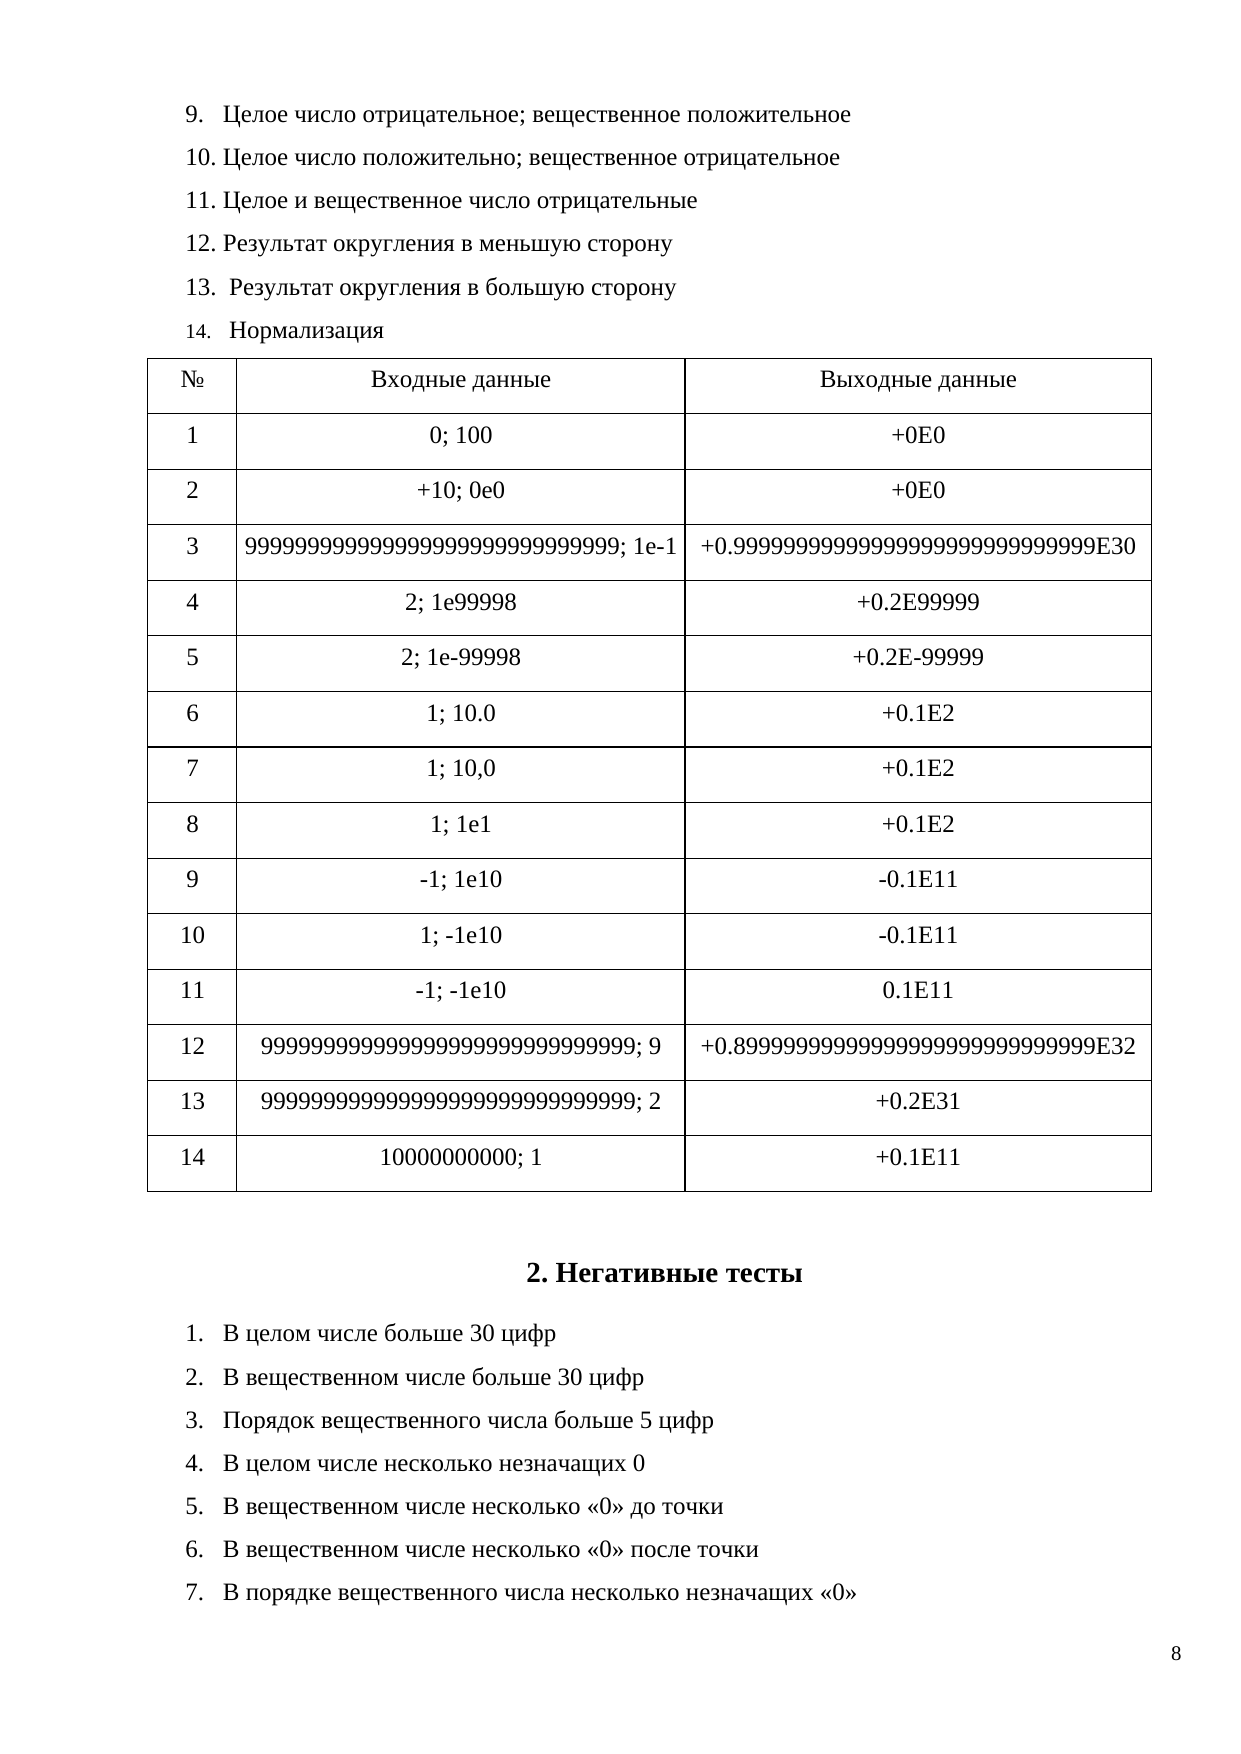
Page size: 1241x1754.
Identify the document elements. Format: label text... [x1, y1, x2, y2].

table_cell +0.89999999999999999999999999999E32 [686, 1025, 1151, 1079]
table_cell 3 [148, 525, 236, 580]
list В порядке вещественного числа несколько незначащих «0» [185, 1577, 1181, 1606]
list В вещественном числе больше 30 цифр [185, 1362, 1181, 1390]
table_cell +0.99999999999999999999999999999E30 [686, 525, 1151, 580]
table_cell +0.2E31 [686, 1081, 1151, 1135]
table_cell 4 [148, 581, 236, 635]
table_cell 2 [148, 470, 236, 524]
list В вещественном числе несколько «0» после точки [185, 1534, 1181, 1563]
table_cell 14 [148, 1136, 236, 1191]
table_cell 5 [148, 636, 236, 691]
list Результат округления в меньшую сторону [185, 228, 1181, 257]
table_cell 11 [148, 970, 236, 1024]
table_cell 999999999999999999999999999999; 1e-1 [237, 525, 684, 580]
table_cell 2; 1e99998 [237, 581, 684, 635]
table_cell 8 [148, 803, 236, 857]
table_header № [148, 359, 236, 413]
table_cell 12 [148, 1025, 236, 1079]
list В целом числе несколько незначащих 0 [185, 1448, 1181, 1477]
list В вещественном числе несколько «0» до точки [185, 1491, 1181, 1520]
list В целом числе больше 30 цифр [185, 1318, 1181, 1347]
table_cell 1; 10,0 [237, 748, 684, 802]
table_cell +0.1E2 [686, 748, 1151, 802]
table_cell 1 [148, 414, 236, 469]
table_cell 13 [148, 1081, 236, 1135]
table_cell +0E0 [686, 414, 1151, 469]
list Целое и вещественное число отрицательные [185, 185, 1181, 214]
table_cell 999999999999999999999999999999; 2 [237, 1081, 684, 1135]
table_cell 1; 1e1 [237, 803, 684, 857]
table_cell +0E0 [686, 470, 1151, 524]
table_cell 0; 100 [237, 414, 684, 469]
table_cell 7 [148, 748, 236, 802]
table_header Выходные данные [686, 359, 1151, 413]
table_cell +0.1E11 [686, 1136, 1151, 1191]
table_cell -0.1E11 [686, 859, 1151, 913]
table_cell 0.1E11 [686, 970, 1151, 1024]
table_cell +0.2E-99999 [686, 636, 1151, 691]
list Целое число положительно; вещественное отрицательное [185, 142, 1181, 171]
table_cell 1; -1e10 [237, 914, 684, 968]
table_cell 999999999999999999999999999999; 9 [237, 1025, 684, 1079]
table_cell 10000000000; 1 [237, 1136, 684, 1191]
table_cell +0.2E99999 [686, 581, 1151, 635]
table_cell -1; 1e10 [237, 859, 684, 913]
table_cell -1; -1e10 [237, 970, 684, 1024]
table_cell 1; 10.0 [237, 692, 684, 746]
table_cell 9 [148, 859, 236, 913]
table_cell -0.1E11 [686, 914, 1151, 968]
table_cell +10; 0e0 [237, 470, 684, 524]
list Целое число отрицательное; вещественное положительное [185, 99, 1181, 128]
table_header Входные данные [237, 359, 684, 413]
table_cell 10 [148, 914, 236, 968]
list Нормализация [185, 315, 1181, 343]
table_cell 6 [148, 692, 236, 746]
table_cell +0.1E2 [686, 692, 1151, 746]
subtitle 2. Негативные тесты [148, 1256, 1181, 1289]
list Результат округления в большую сторону [185, 272, 1181, 300]
table_cell 2; 1e-99998 [237, 636, 684, 691]
list Порядок вещественного числа больше 5 цифр [185, 1405, 1181, 1433]
table_cell +0.1E2 [686, 803, 1151, 857]
